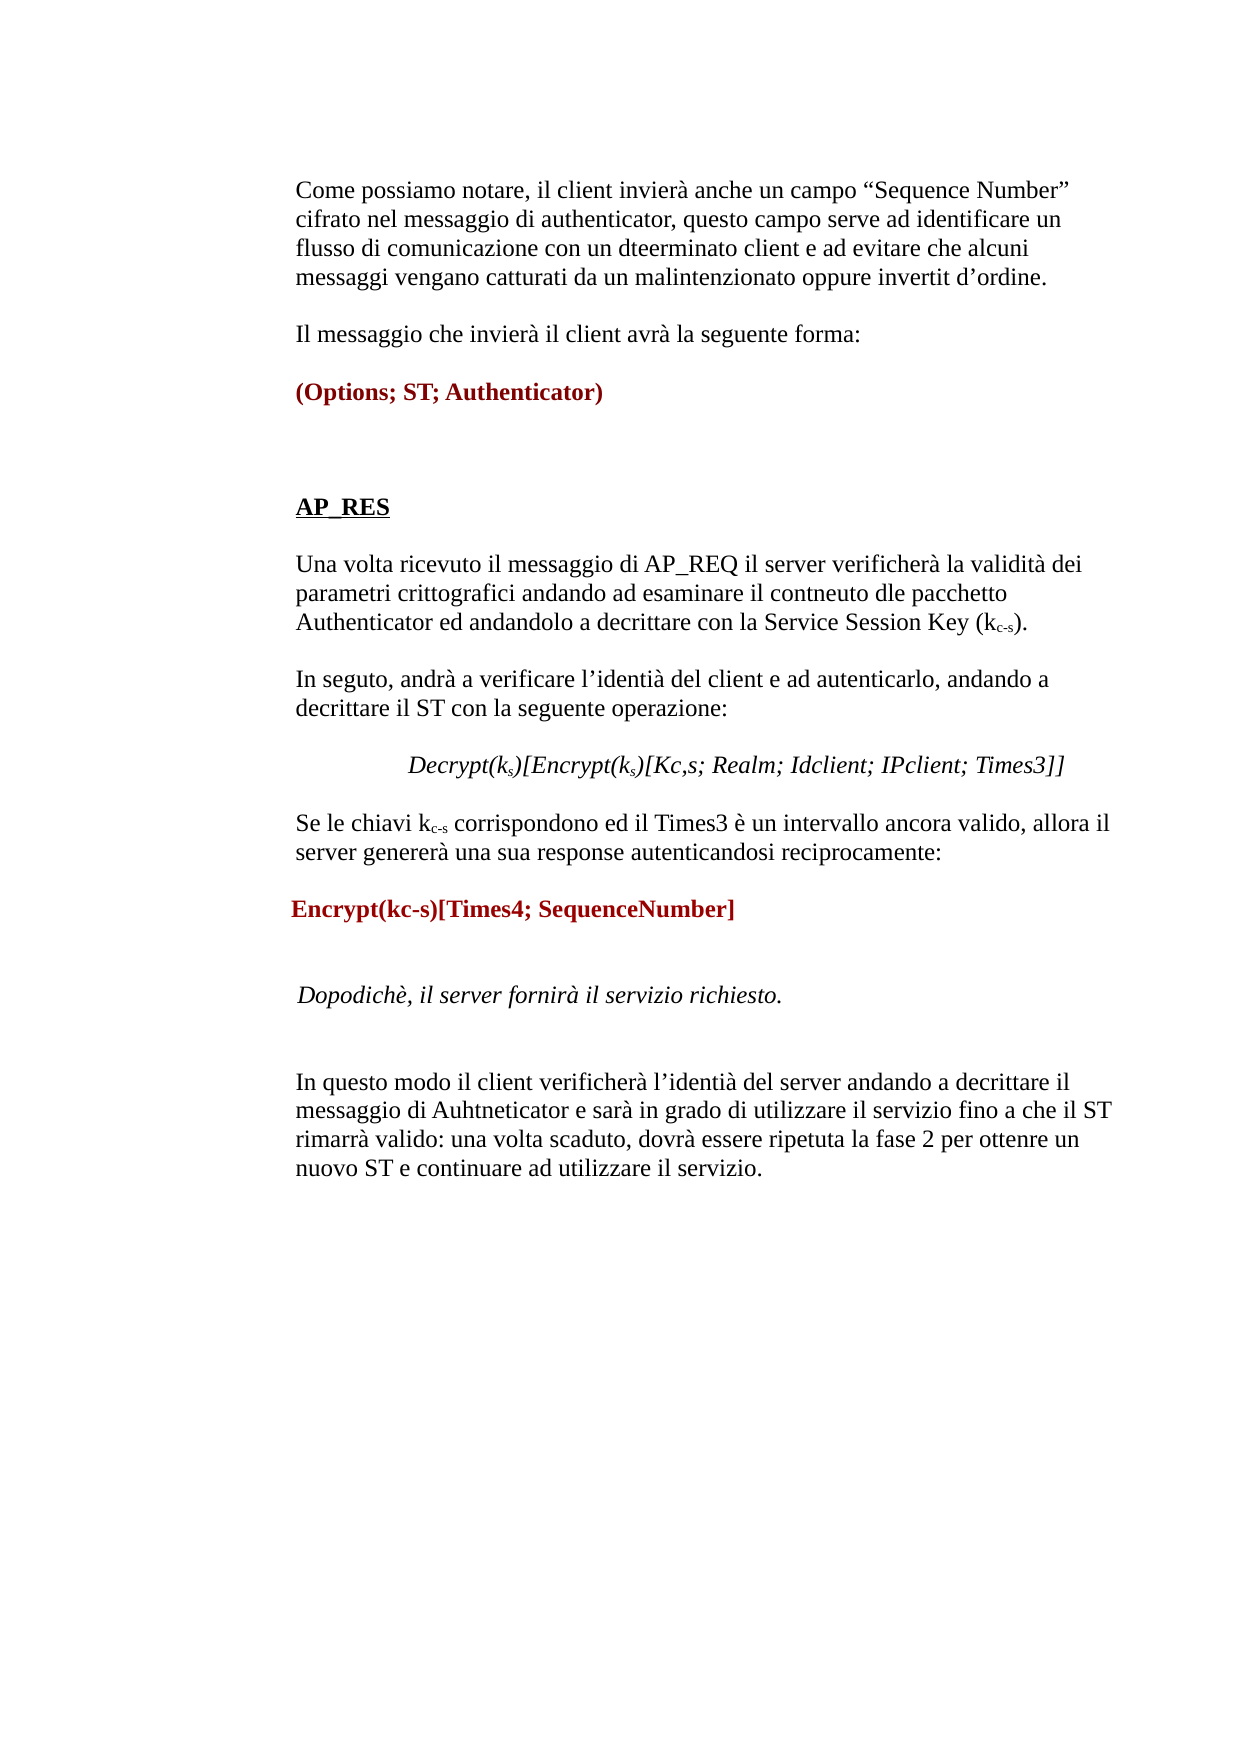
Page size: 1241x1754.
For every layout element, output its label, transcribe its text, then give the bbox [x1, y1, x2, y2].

text In questo modo il client verificherà l’identià del server andando a decrittare il messaggio di Auhtneticator e sarà in grado di utilizzare il servizio fino a che il ST rimarrà valido: una volta scaduto, dovrà essere ripetuta la fase 2 per ottenre un nuovo ST e continuare ad utilizzare il servizio. [295, 1067, 1122, 1182]
text In seguto, andrà a verificare l’identià del client e ad autenticarlo, andando a decrittare il ST con la seguente operazione: [295, 664, 1122, 722]
list Decrypt(ks)[Encrypt(ks)[Kc,s; Realm; Idclient; IPclient; Times3]] [370, 751, 1122, 779]
text Encrypt(kc-s)[Times4; SequenceNumber] [118, 894, 1122, 923]
text AP_RES [295, 492, 1122, 521]
text Il messaggio che invierà il client avrà la seguente forma: [295, 319, 1122, 348]
text Se le chiavi kc-s corrispondono ed il Times3 è un intervallo ancora valido, allora il server genererà una sua response autenticandosi reciprocamente: [295, 808, 1122, 866]
text Dopodichè, il server fornirà il servizio richiesto. [118, 981, 1122, 1009]
text Una volta ricevuto il messaggio di AP_REQ il server verificherà la validità dei parametri crittografici andando ad esaminare il contneuto dle pacchetto Authenticator ed andandolo a decrittare con la Service Session Key (kc-s). [295, 549, 1122, 636]
text (Options; ST; Authenticator) [295, 377, 1122, 406]
text Come possiamo notare, il client invierà anche un campo “Sequence Number” cifrato nel messaggio di authenticator, questo campo serve ad identificare un flusso di comunicazione con un dteerminato client e ad evitare che alcuni messaggi vengano catturati da un malintenzionato oppure invertit d’ordine. [295, 176, 1122, 291]
